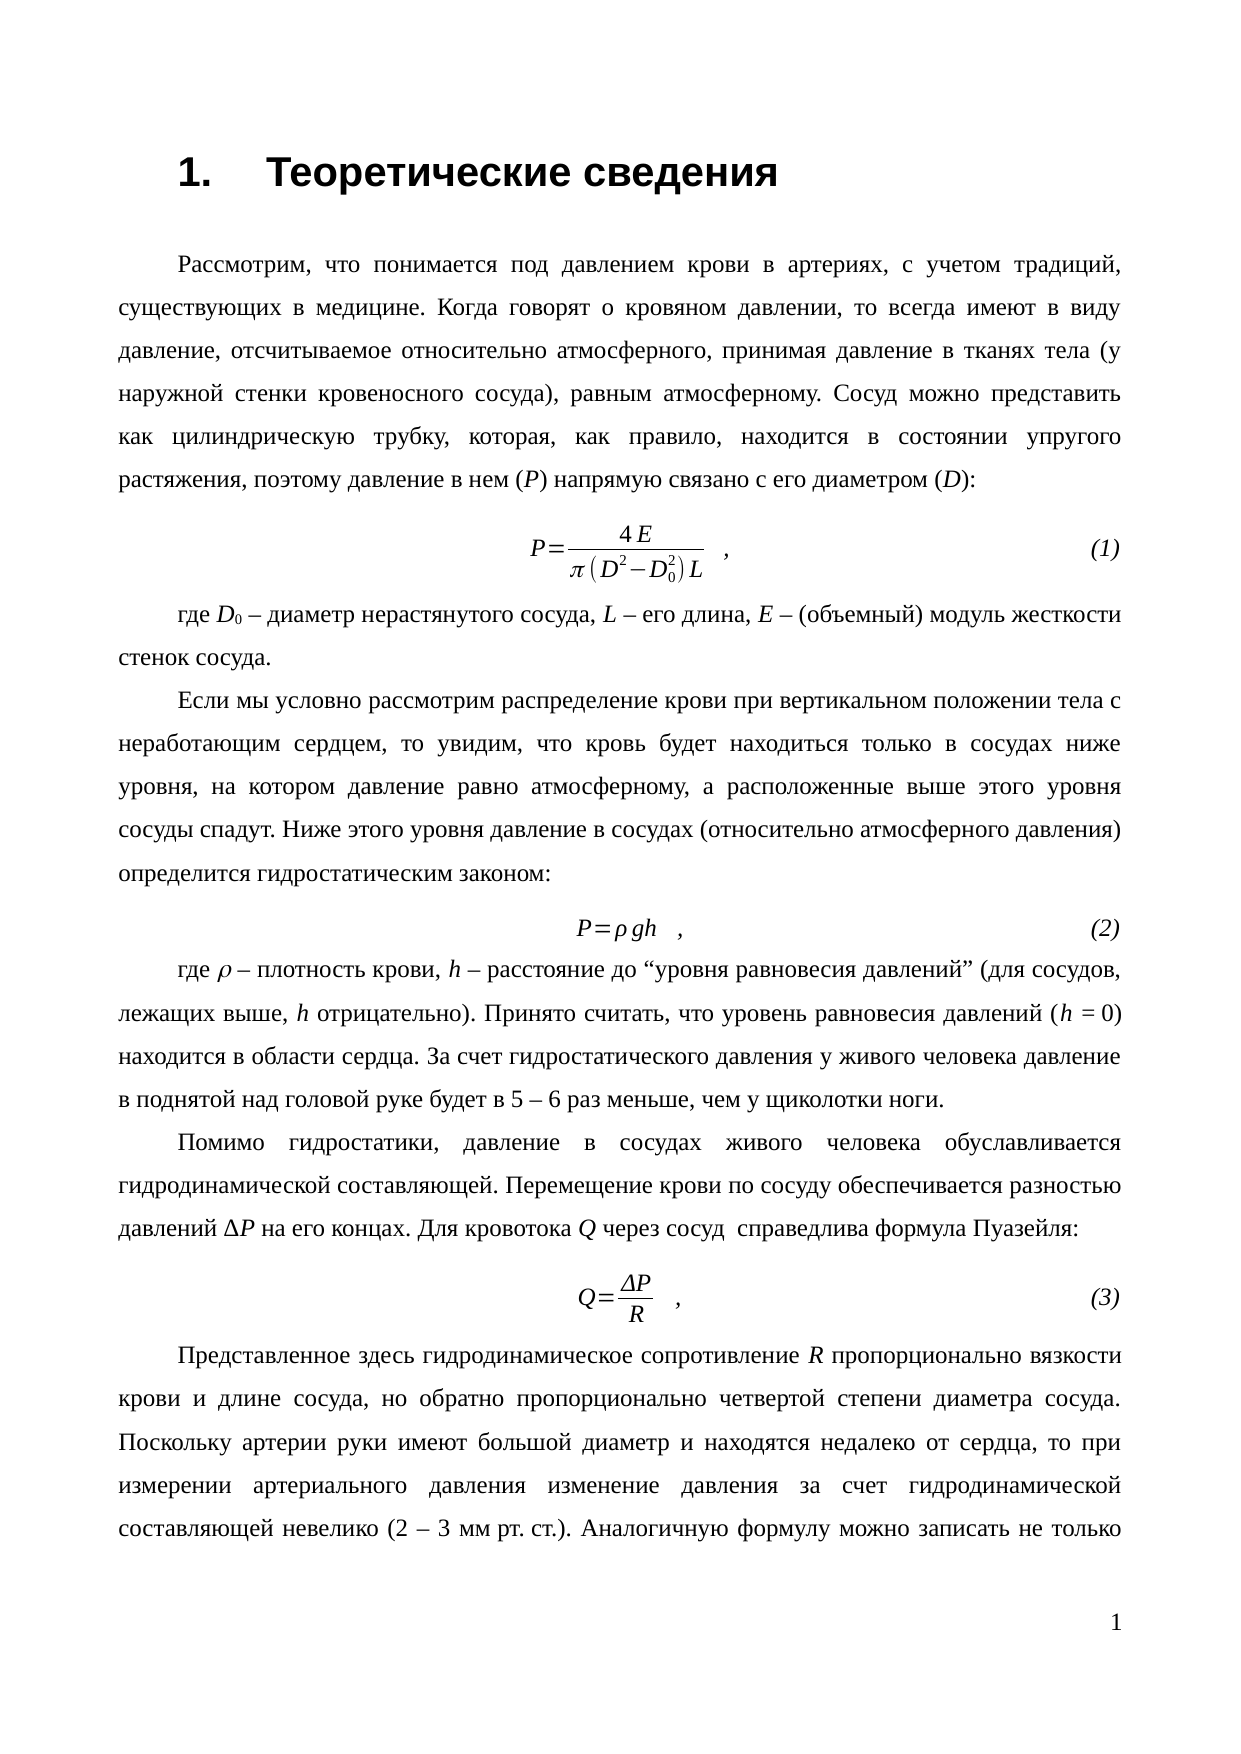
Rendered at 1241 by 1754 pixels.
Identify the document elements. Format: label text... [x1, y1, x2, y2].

text где  – плотность крови, h – расстояние до “уровня равновесия давлений” (для сосудов, лежащих выше, h отрицательно). Принято считать, что уровень равновесия давлений (h = 0) находится в области сердца. За счет гидростатического давления у живого человека давление в поднятой над головой руке будет в 5 – 6 раз меньше, чем у щиколотки ноги. [118, 954, 1122, 1113]
text Помимо гидростатики, давление в сосудах живого человека обуславливается гидродинамической составляющей. Перемещение крови по сосуду обеспечивается разностью давлений ΔP на его концах. Для кровотока Q через сосуд справедлива формула Пуазейля: [118, 1127, 1122, 1242]
text Рассмотрим, что понимается под давлением крови в артериях, с учетом традиций, существующих в медицине. Когда говорят о кровяном давлении, то всегда имеют в виду давление, отсчитываемое относительно атмосферного, принимая давление в тканях тела (у наружной стенки кровеносного сосуда), равным атмосферному. Сосуд можно представить как цилиндрическую трубку, которая, как правило, находится в состоянии упругого растяжения, поэтому давление в нем (P) напрямую связано с его диаметром (D): [118, 249, 1122, 493]
text где D0 – диаметр нерастянутого сосуда, L – его длина, E – (объемный) модуль жесткости стенок сосуда. [118, 599, 1122, 671]
text , (2) [118, 913, 1122, 942]
text , (1) [118, 520, 1122, 586]
subtitle Теоретические сведения [118, 148, 1122, 196]
text Если мы условно рассмотрим распределение крови при вертикальном положении тела с неработающим сердцем, то увидим, что кровь будет находиться только в сосудах ниже уровня, на котором давление равно атмосферному, а расположенные выше этого уровня сосуды спадут. Ниже этого уровня давление в сосудах (относительно атмосферного давления) определится гидростатическим законом: [118, 685, 1122, 886]
text Представленное здесь гидродинамическое сопротивление R пропорционально вязкости крови и длине сосуда, но обратно пропорционально четвертой степени диаметра сосуда. Поскольку артерии руки имеют большой диаметр и находятся недалеко от сердца, то при измерении артериального давления изменение давления за счет гидродинамической составляющей невелико (2 – 3 мм рт. ст.). Аналогичную формулу можно записать не только [118, 1340, 1122, 1542]
text , (3) [118, 1269, 1122, 1328]
